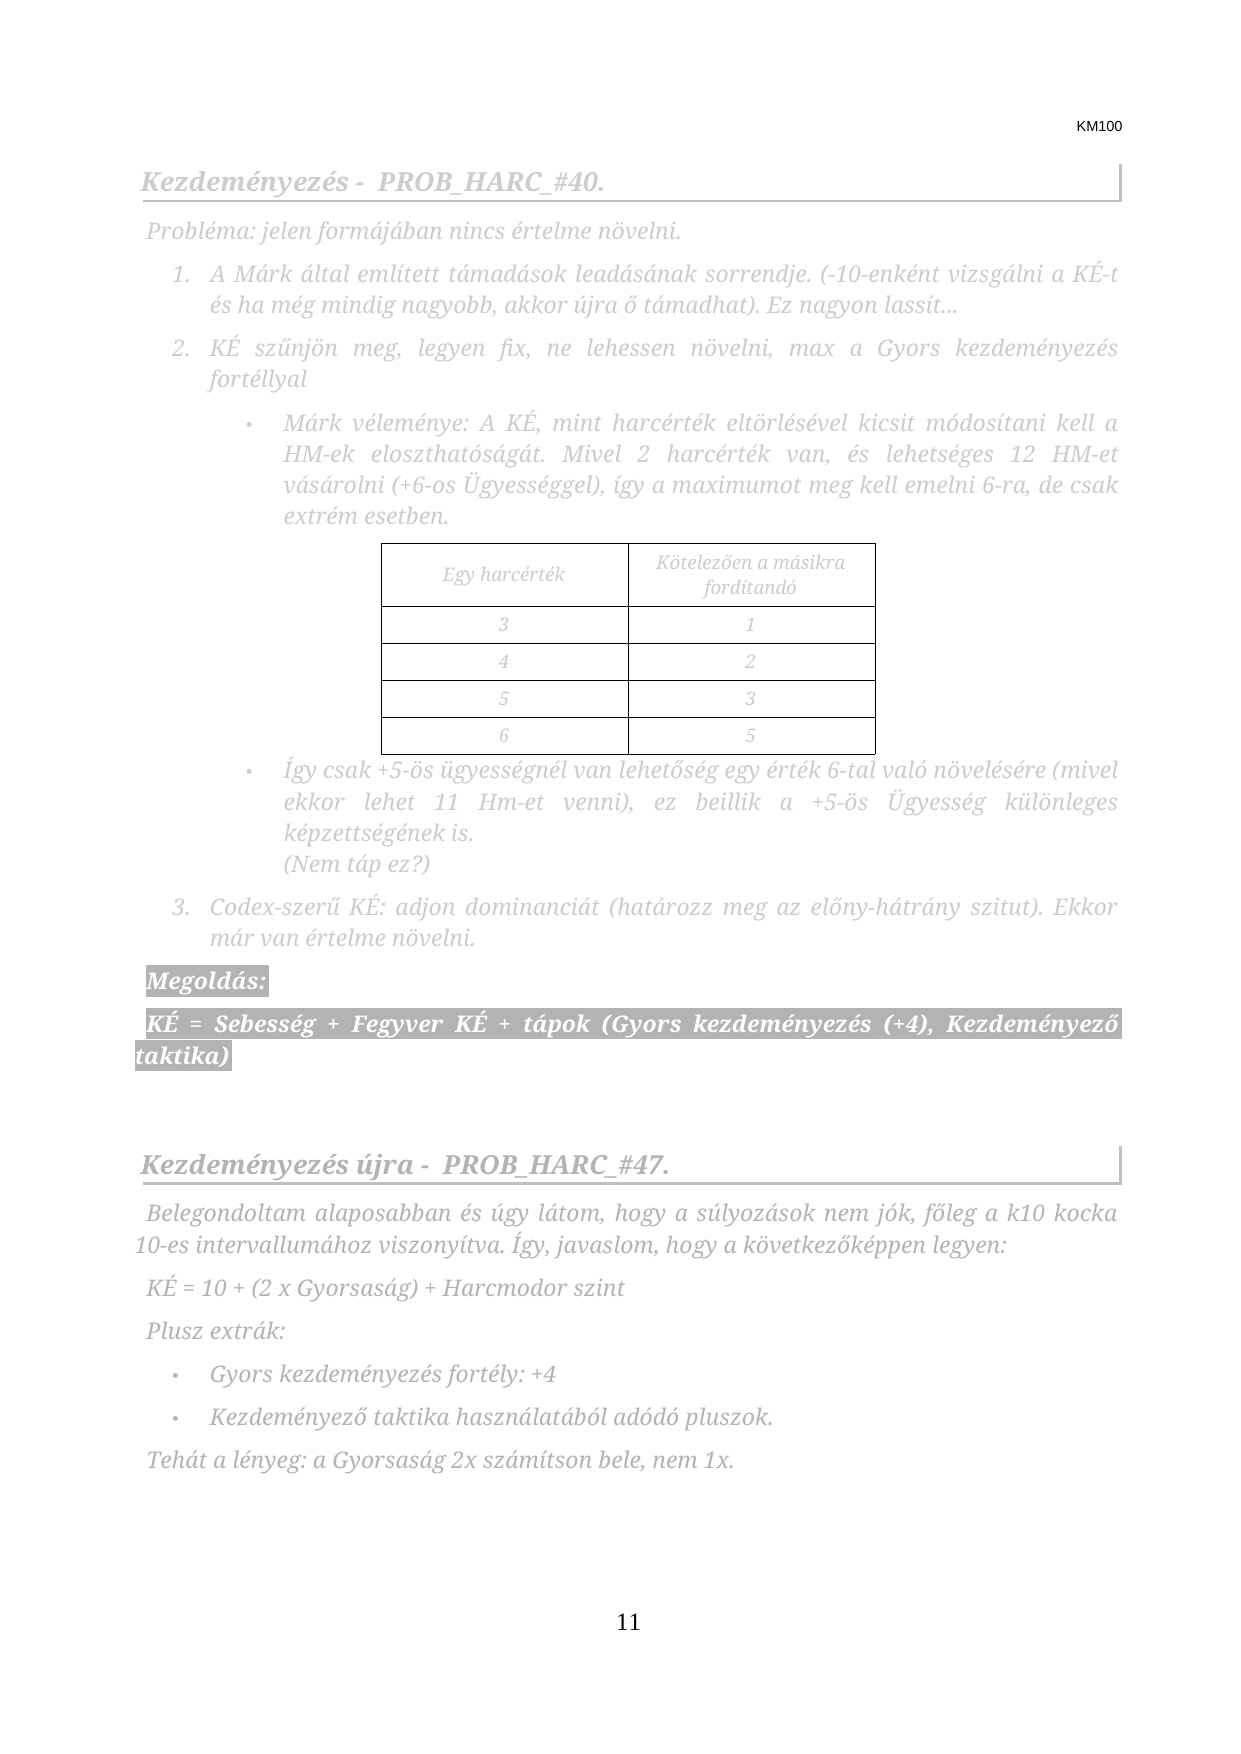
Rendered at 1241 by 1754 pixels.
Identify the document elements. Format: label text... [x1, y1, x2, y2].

table_header Kötelezően a másikra fordítandó [629, 544, 875, 606]
text Megoldás: [134, 965, 1122, 997]
table_cell 5 [382, 681, 628, 717]
text Plusz extrák: [134, 1315, 1122, 1346]
list KÉ szűnjön meg, legyen fix, ne lehessen növelni, max a Gyors kezdeményezés fortéllyal [172, 332, 1122, 395]
list Így csak +5-ös ügyességnél van lehetőség egy érték 6-tal való növelésére (mivel ekkor lehet 11 Hm-et venni), ez beillik a +5-ös Ügyesség különleges képzettségének is. (Nem táp ez?) [246, 754, 1122, 879]
list Codex-szerű KÉ: adjon dominanciát (határozz meg az előny-hátrány szitut). Ekkor már van értelme növelni. [172, 891, 1122, 953]
list A Márk által említett támadások leadásának sorrendje. (-10-enként vizsgálni a KÉ-t és ha még mindig nagyobb, akkor újra ő támadhat). Ez nagyon lassít... [172, 258, 1122, 320]
subtitle Kezdeményezés újra - PROB_HARC_#47. [140, 1146, 1119, 1182]
text Tehát a lényeg: a Gyorsaság 2x számítson bele, nem 1x. [134, 1444, 1122, 1475]
text KÉ = 10 + (2 x Gyorsaság) + Harcmodor szint [134, 1272, 1122, 1303]
list Gyors kezdeményezés fortély: +4 [172, 1358, 1122, 1389]
table_cell 3 [629, 681, 875, 717]
table_cell 5 [629, 718, 875, 754]
list Kezdeményező taktika használatából adódó pluszok. [172, 1401, 1122, 1432]
text KÉ = Sebesség + Fegyver KÉ + tápok (Gyors kezdeményezés (+4), Kezdeményező taktika) [134, 1008, 1122, 1071]
table_cell 6 [382, 718, 628, 754]
text Belegondoltam alaposabban és úgy látom, hogy a súlyozások nem jók, főleg a k10 kocka 10-es intervallumához viszonyítva. Így, javaslom, hogy a következőképpen legyen: [134, 1197, 1122, 1260]
table_cell 1 [629, 607, 875, 643]
table_header Egy harcérték [382, 544, 628, 606]
table_cell 4 [382, 644, 628, 680]
subtitle Kezdeményezés - PROB_HARC_#40. [140, 164, 1119, 199]
table_cell 2 [629, 644, 875, 680]
text Probléma: jelen formájában nincs értelme növelni. [134, 215, 1122, 246]
table_cell 3 [382, 607, 628, 643]
list Márk véleménye: A KÉ, mint harcérték eltörlésével kicsit módosítani kell a HM-ek eloszthatóságát. Mivel 2 harcérték van, és lehetséges 12 HM-et vásárolni (+6-os Ügyességgel), így a maximumot meg kell emelni 6-ra, de csak extrém esetben. [246, 406, 1122, 531]
